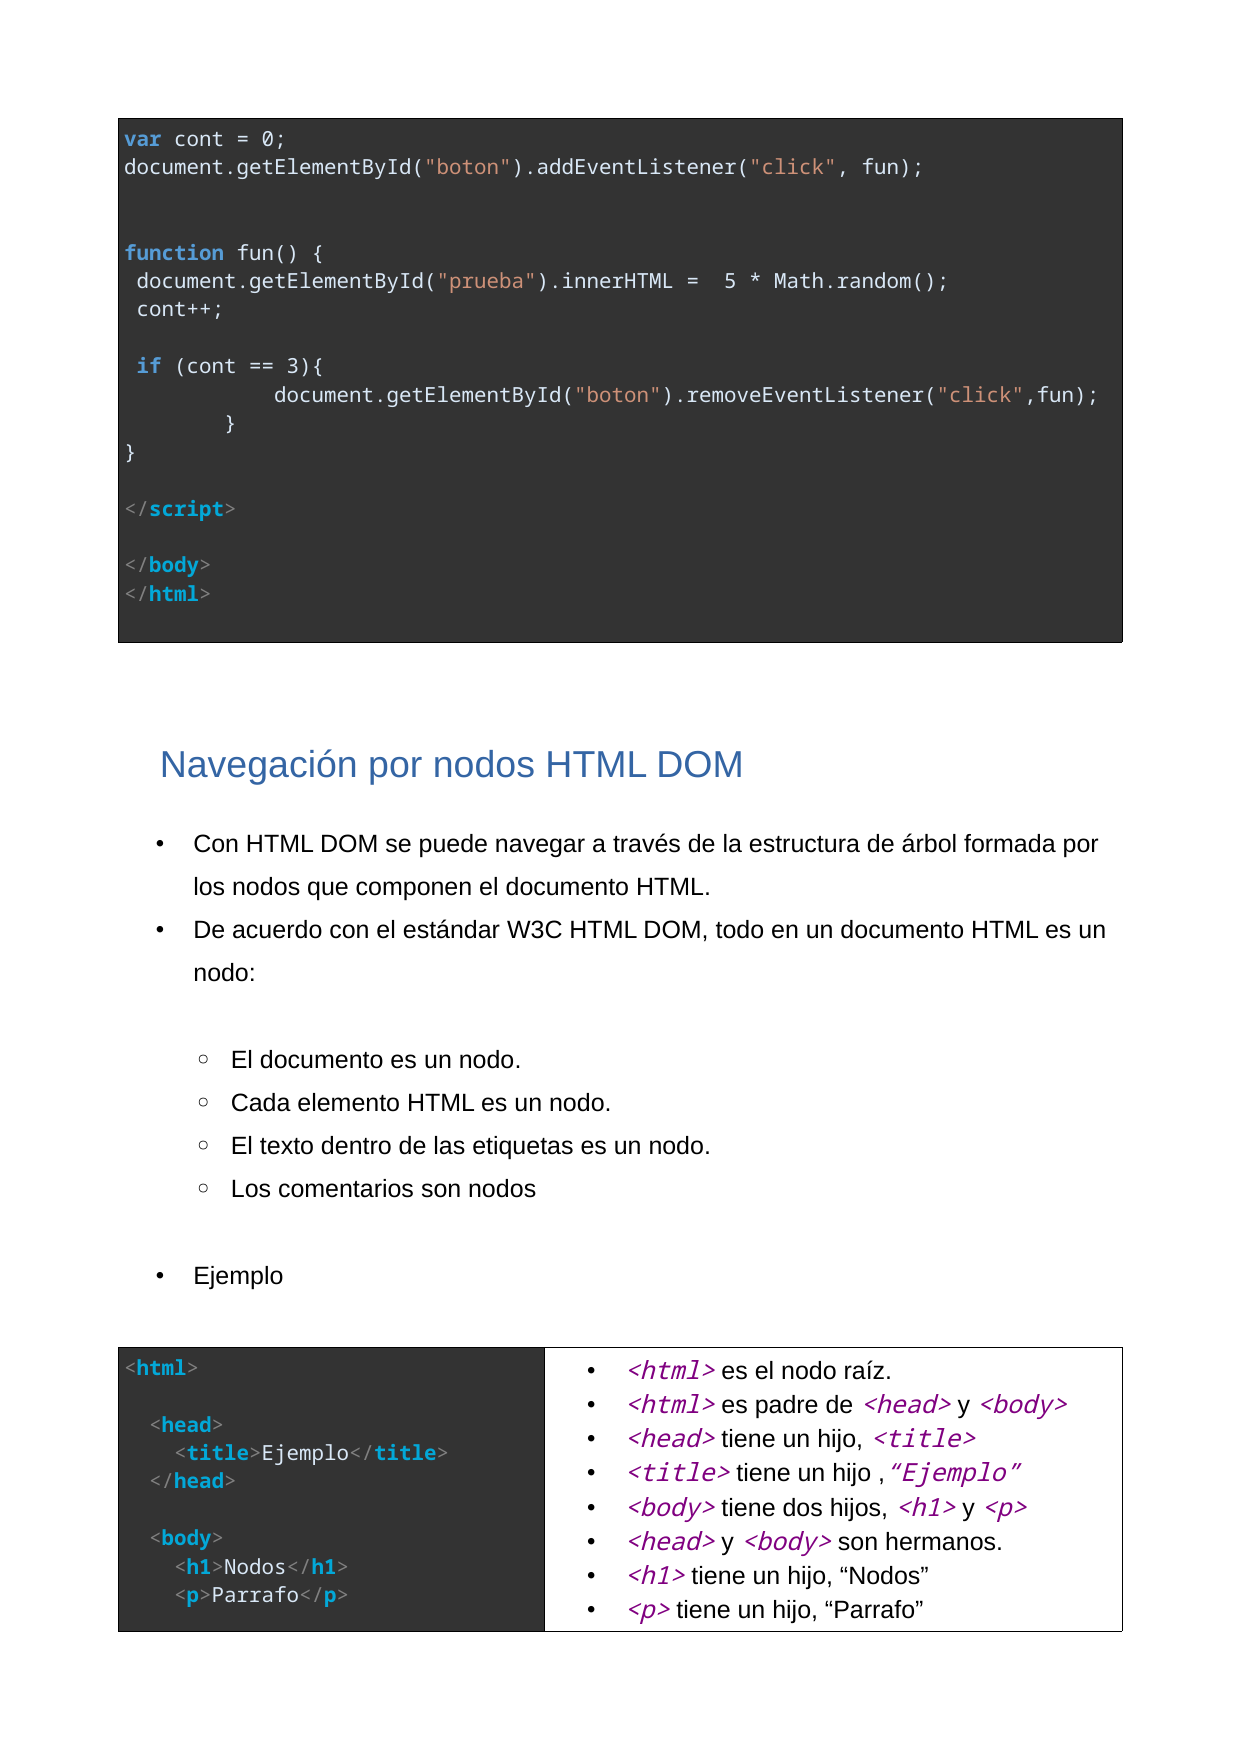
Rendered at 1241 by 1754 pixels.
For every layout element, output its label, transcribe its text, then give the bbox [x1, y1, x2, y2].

list Cada elemento HTML es un nodo. [193, 1088, 1122, 1117]
list El texto dentro de las etiquetas es un nodo. [193, 1131, 1122, 1160]
table_header <html> <head> <title>Ejemplo</title> </head> <body> <h1>Nodos</h1> <p>Parrafo</p> [119, 1348, 544, 1631]
table_header <html> es el nodo raíz. <html> es padre de <head> y <body> <head> tiene un hijo, <title> <title> tiene un hijo ,“Ejemplo” <body> tiene dos hijos, <h1> y <p> <head> y <body> son hermanos. <h1> tiene un hijo, “Nodos” <p> tiene un hijo, “Parrafo” <h1> y <p> son hermanos [545, 1348, 1122, 1631]
text Navegación por nodos HTML DOM [159, 743, 1122, 786]
table_header var cont = 0; document.getElementById("boton").addEventListener("click", fun); function fun() { document.getElementById("prueba").innerHTML = 5 * Math.random(); cont++; if (cont == 3){ document.getElementById("boton").removeEventListener("click",fun); } } </script> </body> </html> [119, 119, 1122, 642]
list Ejemplo [156, 1261, 1122, 1289]
list El documento es un nodo. [193, 1045, 1122, 1073]
list Con HTML DOM se puede navegar a través de la estructura de árbol formada por los nodos que componen el documento HTML. [156, 829, 1122, 901]
list De acuerdo con el estándar W3C HTML DOM, todo en un documento HTML es un nodo: [156, 915, 1122, 987]
list Los comentarios son nodos [193, 1174, 1122, 1203]
